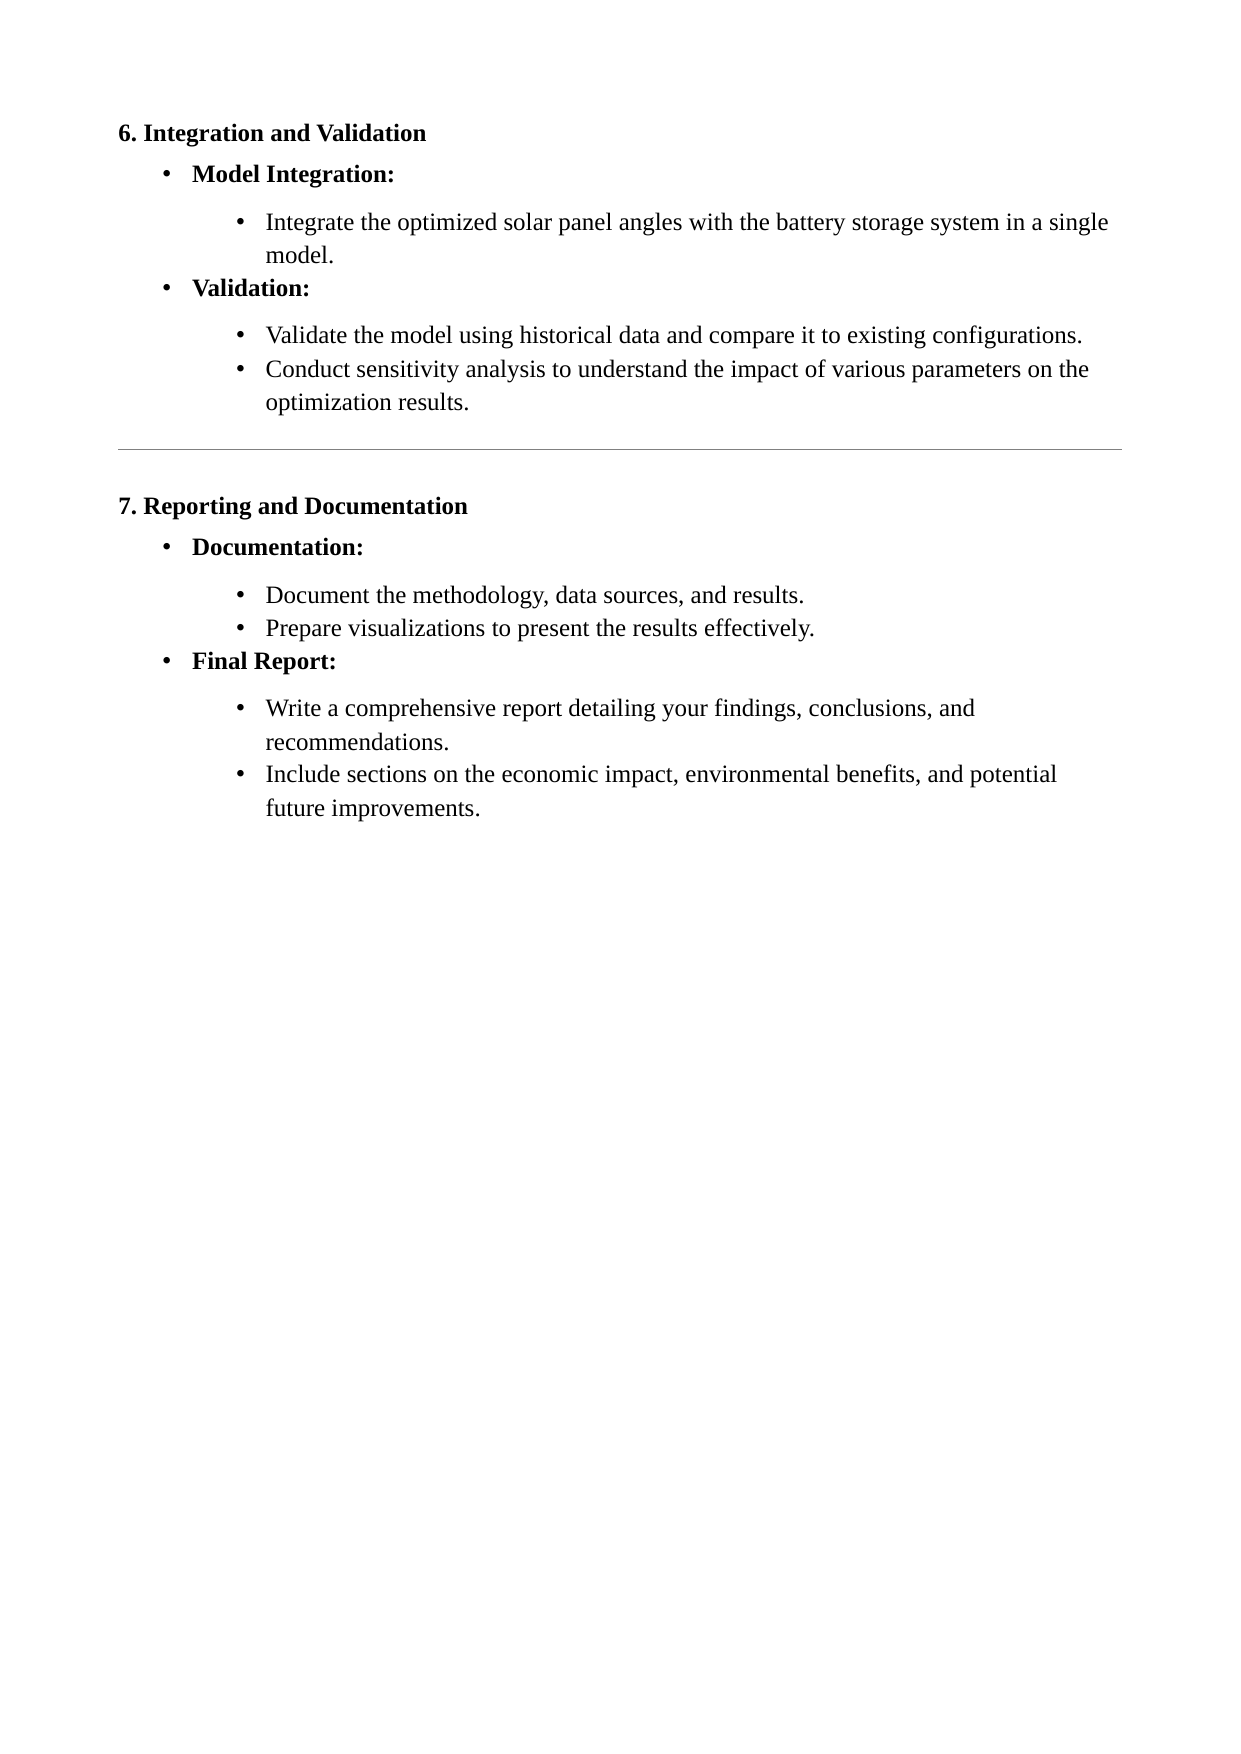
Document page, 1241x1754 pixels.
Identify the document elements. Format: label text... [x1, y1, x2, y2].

list Integrate the optimized solar panel angles with the battery storage system in a single model. [236, 207, 1122, 269]
list Validate the model using historical data and compare it to existing configurations. [236, 321, 1122, 349]
list Document the methodology, data sources, and results. [236, 580, 1122, 609]
list Write a comprehensive report detailing your findings, conclusions, and recommendations. [236, 693, 1122, 755]
list Model Integration: [162, 159, 1122, 188]
list Include sections on the economic impact, environmental benefits, and potential future improvements. [236, 759, 1122, 821]
list Conduct sensitivity analysis to understand the impact of various parameters on the optimization results. [236, 354, 1122, 415]
list Final Report: [162, 646, 1122, 675]
subtitle 6. Integration and Validation [118, 118, 1122, 147]
list Validation: [162, 273, 1122, 302]
subtitle 7. Reporting and Documentation [118, 491, 1122, 520]
list Prepare visualizations to present the results effectively. [236, 613, 1122, 642]
list Documentation: [162, 532, 1122, 561]
